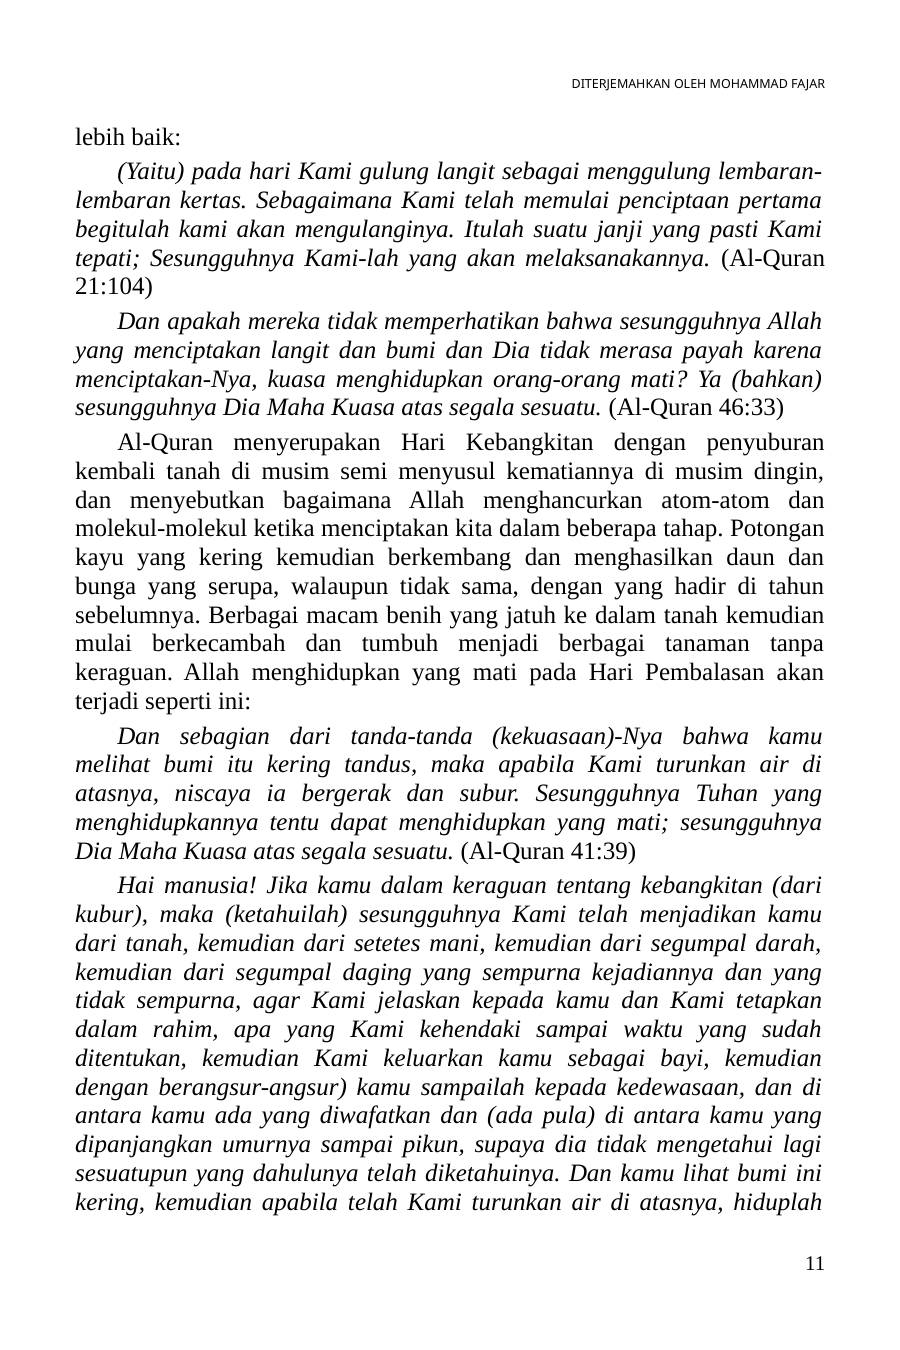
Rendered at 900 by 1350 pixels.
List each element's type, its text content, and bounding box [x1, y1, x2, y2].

text Dan sebagian dari tanda-tanda (kekuasaan)-Nya bahwa kamu melihat bumi itu kering tandus, maka apabila Kami turunkan air di atasnya, niscaya ia bergerak dan subur. Sesungguhnya Tuhan yang menghidupkannya tentu dapat menghidupkan yang mati; sesungguhnya Dia Maha Kuasa atas segala sesuatu. (Al-Quran 41:39) [75, 721, 825, 864]
text Al-Quran menyerupakan Hari Kebangkitan dengan penyuburan kembali tanah di musim semi menyusul kematiannya di musim dingin, dan menyebutkan bagaimana Allah menghancurkan atom-atom dan molekul-molekul ketika menciptakan kita dalam beberapa tahap. Potongan kayu yang kering kemudian berkembang dan menghasilkan daun dan bunga yang serupa, walaupun tidak sama, dengan yang hadir di tahun sebelumnya. Berbagai macam benih yang jatuh ke dalam tanah kemudian mulai berkecambah dan tumbuh menjadi berbagai tanaman tanpa keraguan. Allah menghidupkan yang mati pada Hari Pembalasan akan terjadi seperti ini: [75, 427, 825, 715]
text Hai manusia! Jika kamu dalam keraguan tentang kebangkitan (dari kubur), maka (ketahuilah) sesungguhnya Kami telah menjadikan kamu dari tanah, kemudian dari setetes mani, kemudian dari segumpal darah, kemudian dari segumpal daging yang sempurna kejadiannya dan yang tidak sempurna, agar Kami jelaskan kepada kamu dan Kami tetapkan dalam rahim, apa yang Kami kehendaki sampai waktu yang sudah ditentukan, kemudian Kami keluarkan kamu sebagai bayi, kemudian dengan berangsur-angsur) kamu sampailah kepada kedewasaan, dan di antara kamu ada yang diwafatkan dan (ada pula) di antara kamu yang dipanjangkan umurnya sampai pikun, supaya dia tidak mengetahui lagi sesuatupun yang dahulunya telah diketahuinya. Dan kamu lihat bumi ini kering, kemudian apabila telah Kami turunkan air di atasnya, hiduplah [75, 871, 825, 1216]
text lebih baik: [75, 122, 825, 150]
text Dan apakah mereka tidak memperhatikan bahwa sesungguhnya Allah yang menciptakan langit dan bumi dan Dia tidak merasa payah karena menciptakan-Nya, kuasa menghidupkan orang-orang mati? Ya (bahkan) sesungguhnya Dia Maha Kuasa atas segala sesuatu. (Al-Quran 46:33) [75, 306, 825, 421]
text (Yaitu) pada hari Kami gulung langit sebagai menggulung lembaran-lembaran kertas. Sebagaimana Kami telah memulai penciptaan pertama begitulah kami akan mengulanginya. Itulah suatu janji yang pasti Kami tepati; Sesungguhnya Kami-lah yang akan melaksanakannya. (Al-Quran 21:104) [75, 156, 825, 300]
